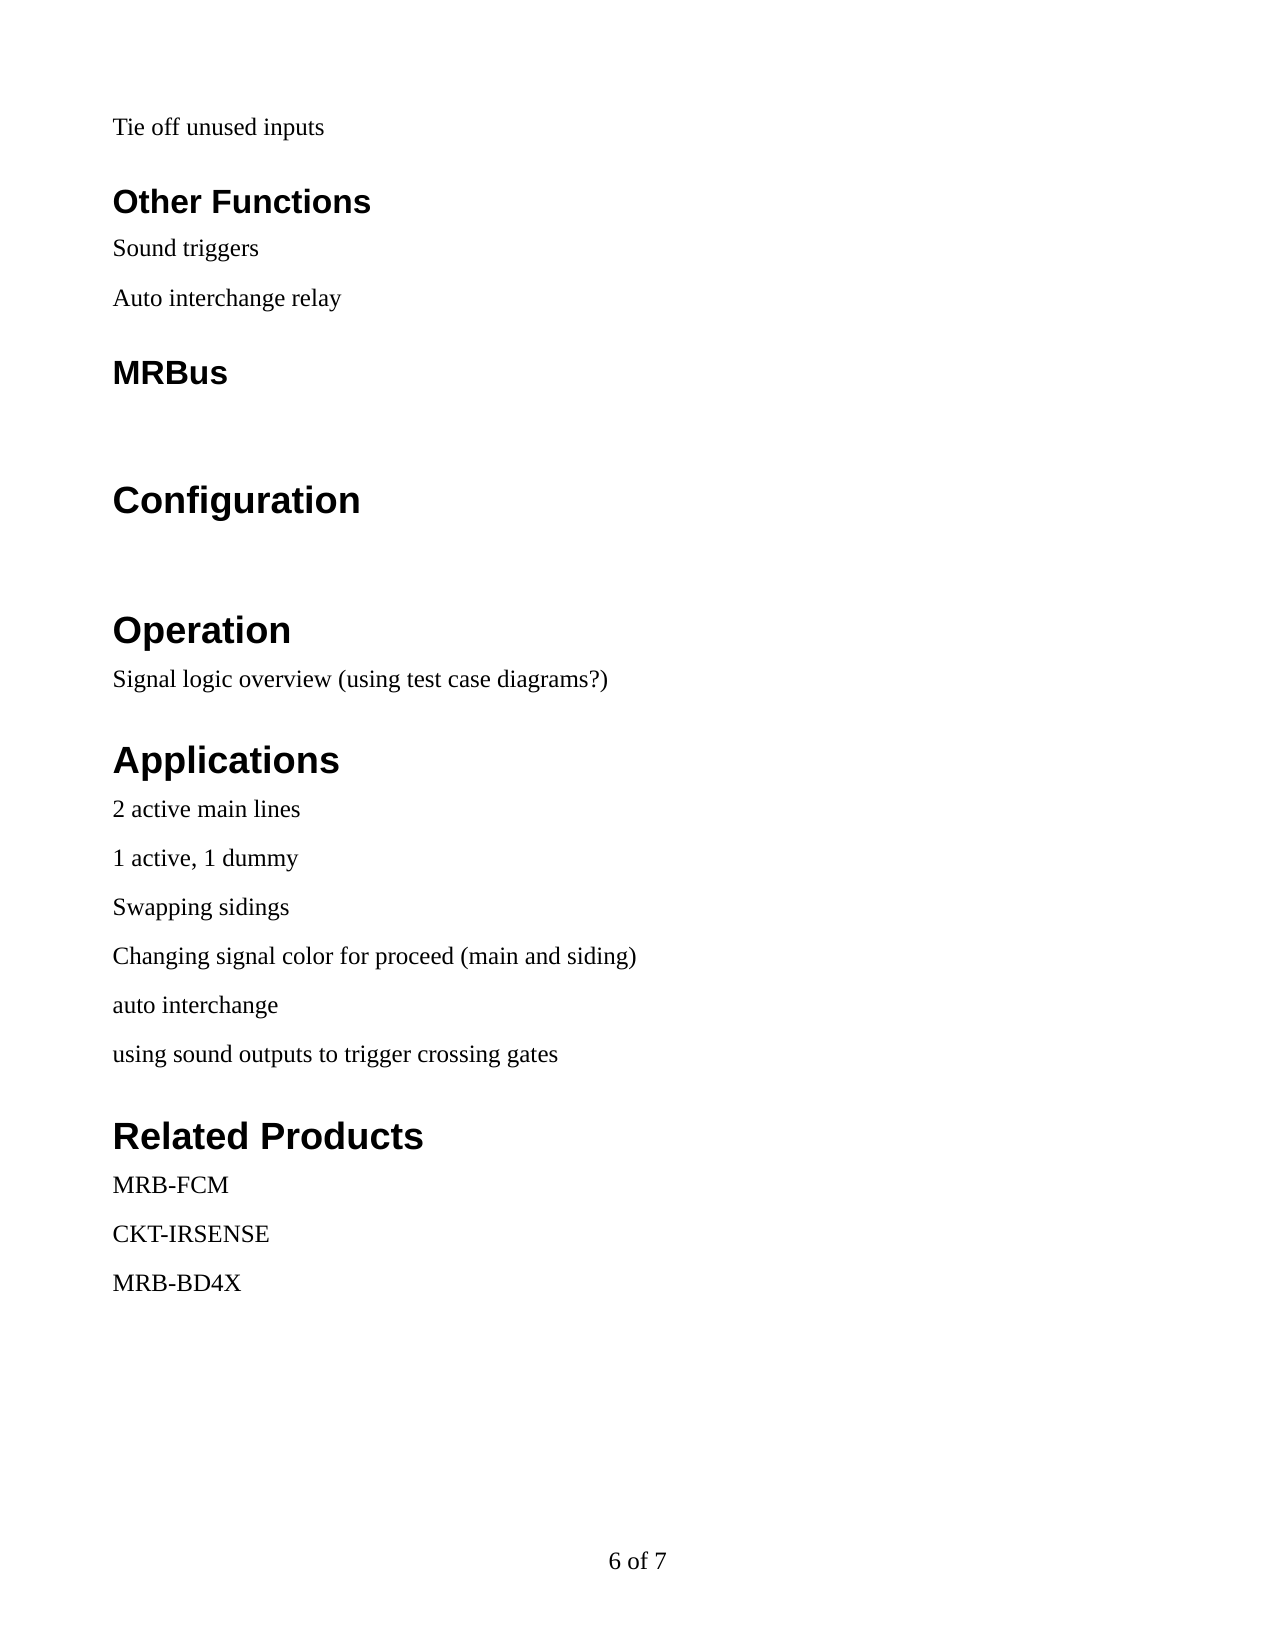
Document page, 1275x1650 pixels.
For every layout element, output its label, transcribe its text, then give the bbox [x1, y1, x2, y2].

subtitle Related Products [112, 1114, 1162, 1157]
text 1 active, 1 dummy [112, 843, 1162, 872]
subtitle Operation [112, 608, 1162, 652]
text CKT-IRSENSE [112, 1219, 1162, 1248]
text Changing signal color for proceed (main and siding) [112, 941, 1162, 970]
text Auto interchange relay [112, 283, 1162, 311]
text MRB-BD4X [112, 1268, 1162, 1297]
text Swapping sidings [112, 892, 1162, 921]
subtitle Applications [112, 738, 1162, 782]
subtitle Other Functions [112, 182, 1162, 221]
text 2 active main lines [112, 794, 1162, 823]
text using sound outputs to trigger crossing gates [112, 1039, 1162, 1068]
text auto interchange [112, 991, 1162, 1019]
subtitle Configuration [112, 478, 1162, 521]
text Signal logic overview (using test case diagrams?) [112, 664, 1162, 693]
text Tie off unused inputs [112, 112, 1162, 141]
text Sound triggers [112, 233, 1162, 262]
subtitle MRBus [112, 352, 1162, 391]
text MRB-FCM [112, 1170, 1162, 1198]
